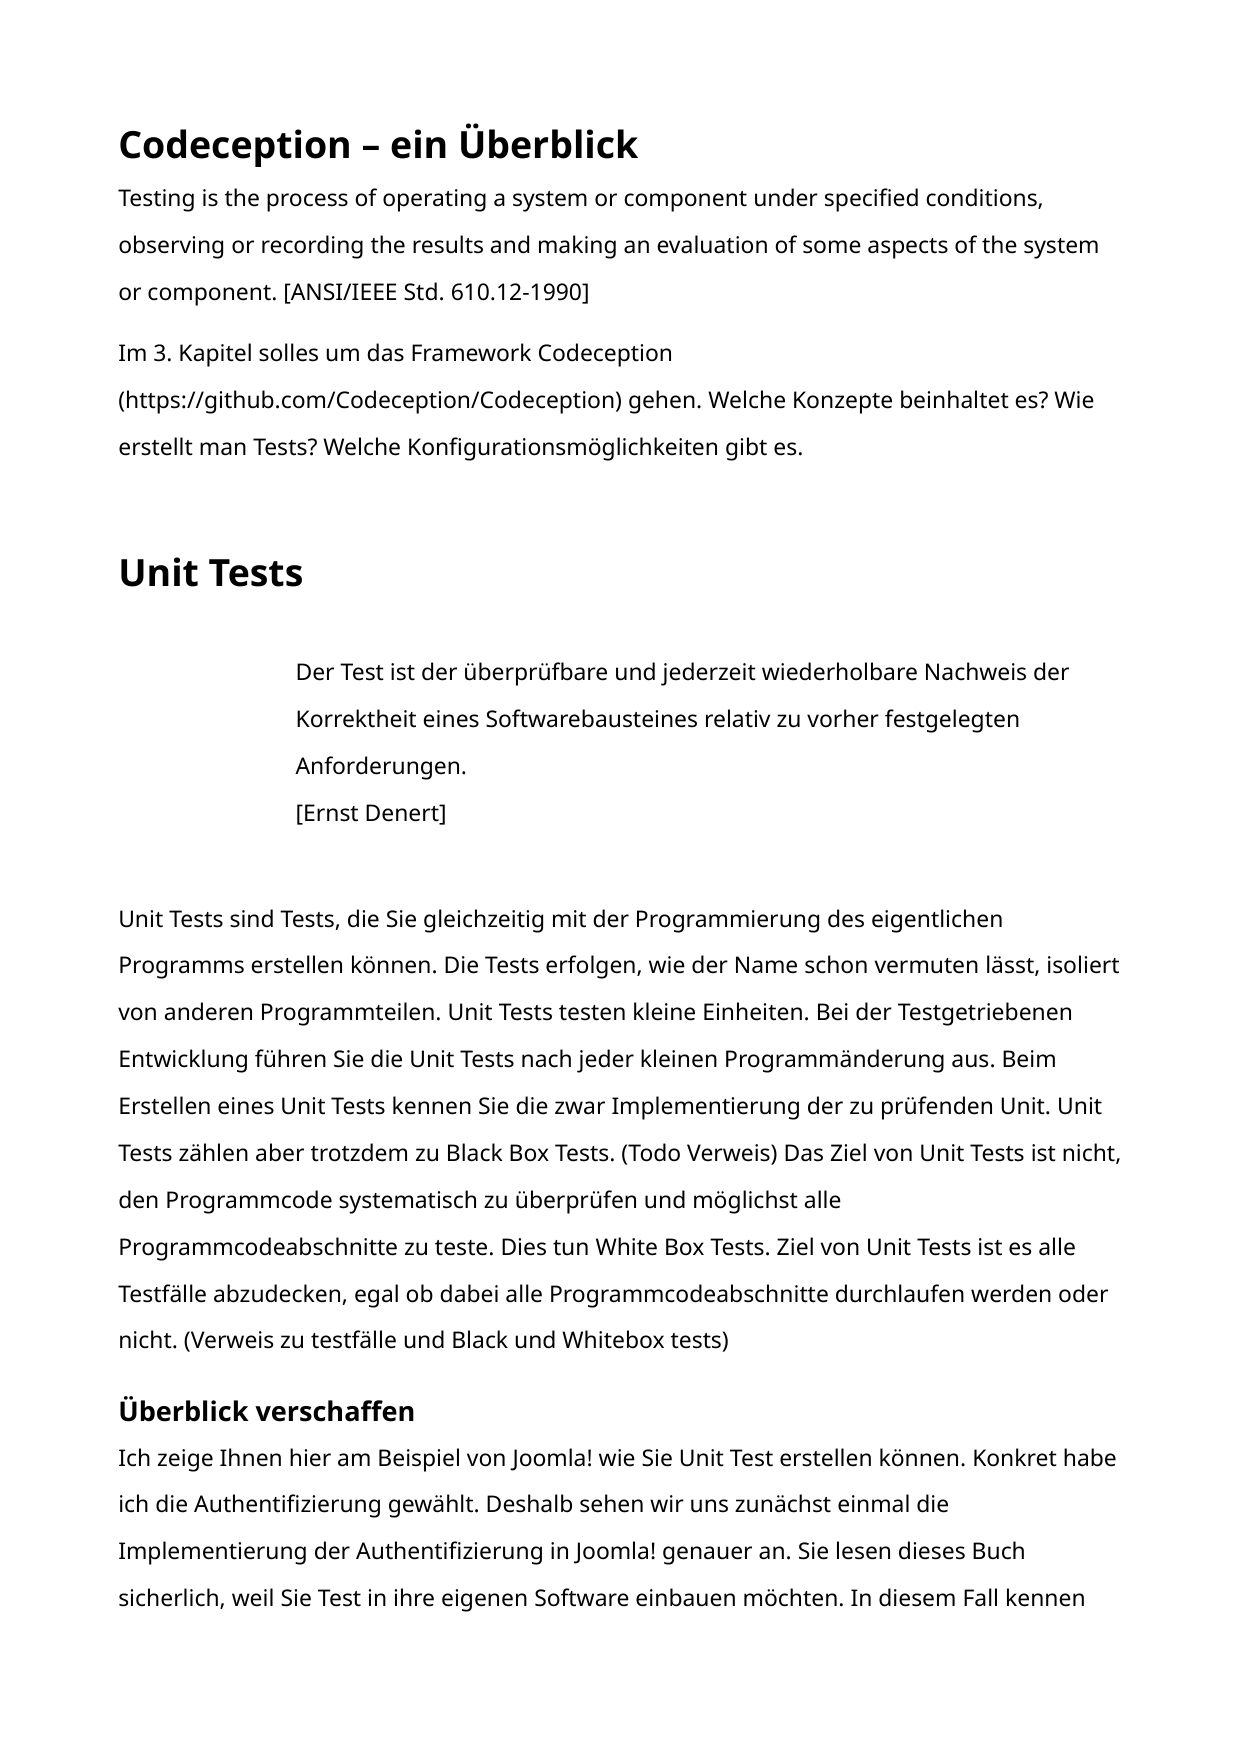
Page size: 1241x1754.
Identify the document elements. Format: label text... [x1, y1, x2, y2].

subtitle Codeception – ein Überblick [118, 118, 1122, 169]
text Im 3. Kapitel solles um das Framework Codeception (https://github.com/Codeception/Codeception) gehen. Welche Konzepte beinhaltet es? Wie erstellt man Tests? Welche Konfigurationsmöglichkeiten gibt es. [118, 337, 1122, 462]
text Der Test ist der überprüfbare und jederzeit wiederholbare Nachweis der Korrektheit eines Softwarebausteines relativ zu vorher festgelegten Anforderungen. [Ernst Denert] [295, 656, 1122, 828]
text Testing is the process of operating a system or component under specified conditions, observing or recording the results and making an evaluation of some aspects of the system or component. [ANSI/IEEE Std. 610.12-1990] [118, 182, 1122, 307]
text Unit Tests sind Tests, die Sie gleichzeitig mit der Programmierung des eigentlichen Programms erstellen können. Die Tests erfolgen, wie der Name schon vermuten lässt, isoliert von anderen Programmteilen. Unit Tests testen kleine Einheiten. Bei der Testgetriebenen Entwicklung führen Sie die Unit Tests nach jeder kleinen Programmänderung aus. Beim Erstellen eines Unit Tests kennen Sie die zwar Implementierung der zu prüfenden Unit. Unit Tests zählen aber trotzdem zu Black Box Tests. (Todo Verweis) Das Ziel von Unit Tests ist nicht, den Programmcode systematisch zu überprüfen und möglichst alle Programmcodeabschnitte zu teste. Dies tun White Box Tests. Ziel von Unit Tests ist es alle Testfälle abzudecken, egal ob dabei alle Programmcodeabschnitte durchlaufen werden oder nicht. (Verweis zu testfälle und Black und Whitebox tests) [118, 902, 1122, 1356]
subtitle Unit Tests [118, 546, 1122, 597]
text Ich zeige Ihnen hier am Beispiel von Joomla! wie Sie Unit Test erstellen können. Konkret habe ich die Authentifizierung gewählt. Deshalb sehen wir uns zunächst einmal die Implementierung der Authentifizierung in Joomla! genauer an. Sie lesen dieses Buch sicherlich, weil Sie Test in ihre eigenen Software einbauen möchten. In diesem Fall kennen [118, 1441, 1122, 1613]
subtitle Überblick verschaffen [118, 1392, 1122, 1429]
